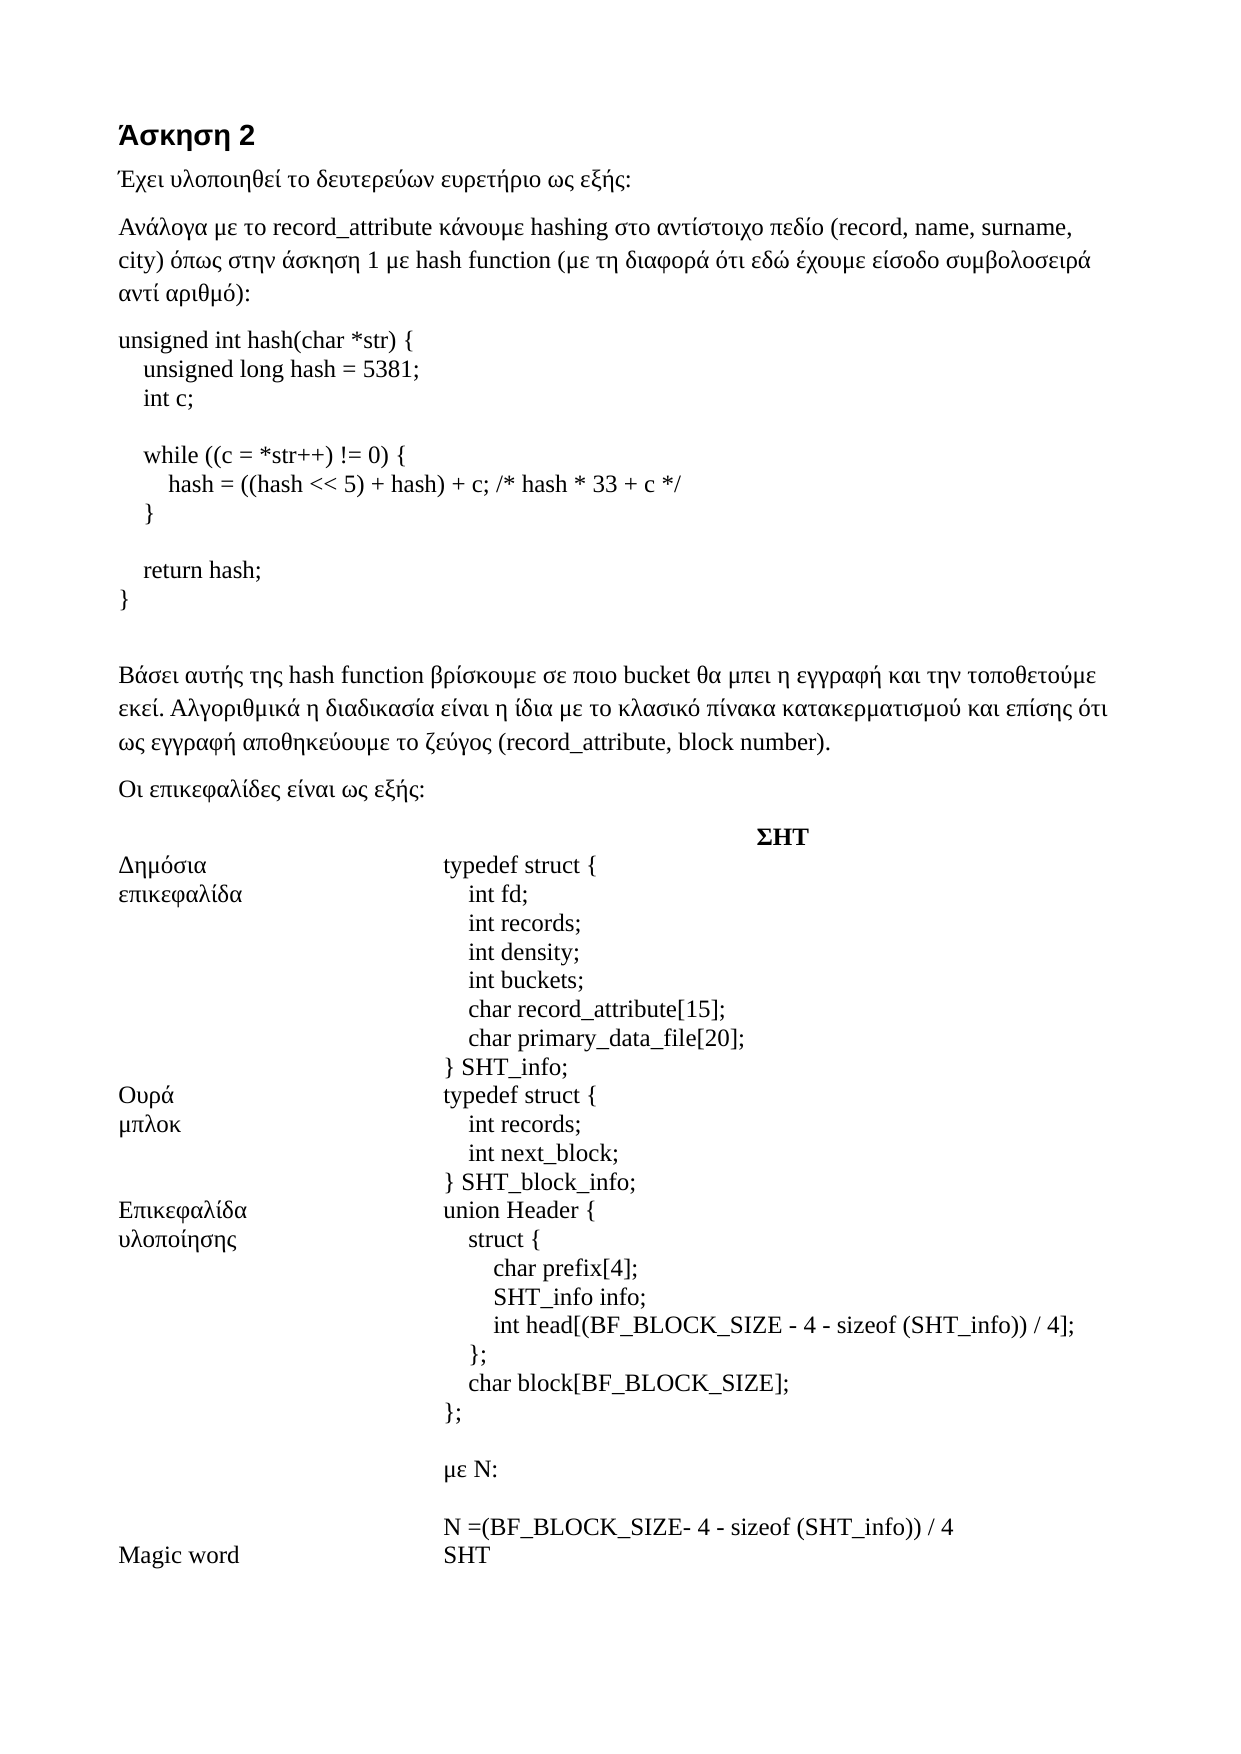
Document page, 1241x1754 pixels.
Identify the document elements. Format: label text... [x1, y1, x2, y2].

text Βάσει αυτής της hash function βρίσκουμε σε ποιο bucket θα μπει η εγγραφή και την τοποθετούμε εκεί. Αλγοριθμικά η διαδικασία είναι η ίδια με το κλασικό πίνακα κατακερματισμού και επίσης ότι ως εγγραφή αποθηκεύουμε το ζεύγος (record_attribute, block number). [118, 661, 1122, 755]
table_cell Ουρά μπλοκ [118, 1081, 443, 1196]
text Έχει υλοποιηθεί το δευτερεύων ευρετήριο ως εξής: [118, 164, 1122, 193]
table_cell Δημόσια επικεφαλίδα [118, 851, 443, 1081]
table_cell typedef struct { int fd; int records; int density; int buckets; char record_attribute[15]; char primary_data_file[20]; } SHT_info; [443, 851, 1122, 1081]
text Ανάλογα με το record_attribute κάνουμε hashing στο αντίστοιχο πεδίο (record, name, surname, city) όπως στην άσκηση 1 με hash function (με τη διαφορά ότι εδώ έχουμε είσοδο συμβολοσειρά αντί αριθμό): [118, 212, 1122, 307]
table_cell typedef struct { int records; int next_block; } SHT_block_info; [443, 1081, 1122, 1196]
table_header ΣΗΤ [443, 822, 1122, 851]
table_header [118, 822, 443, 851]
table_cell Επικεφαλίδα υλοποίησης [118, 1196, 443, 1541]
text Οι επικεφαλίδες είναι ως εξής: [118, 774, 1122, 803]
subtitle Άσκηση 2 [118, 118, 1122, 152]
table_header unsigned int hash(char *str) { unsigned long hash = 5381; int c; while ((c = *str++) != 0) { hash = ((hash << 5) + hash) + c; /* hash * 33 + c */ } return hash; } [118, 325, 1122, 613]
table_cell Magic word [118, 1541, 443, 1569]
table_cell union Header { struct { char prefix[4]; SHT_info info; int head[(BF_BLOCK_SIZE - 4 - sizeof (SHT_info)) / 4]; }; char block[BF_BLOCK_SIZE]; }; με Ν: Ν =(BF_BLOCK_SIZE- 4 - sizeof (SHT_info)) / 4 [443, 1196, 1122, 1541]
table_cell SHT [443, 1541, 1122, 1569]
